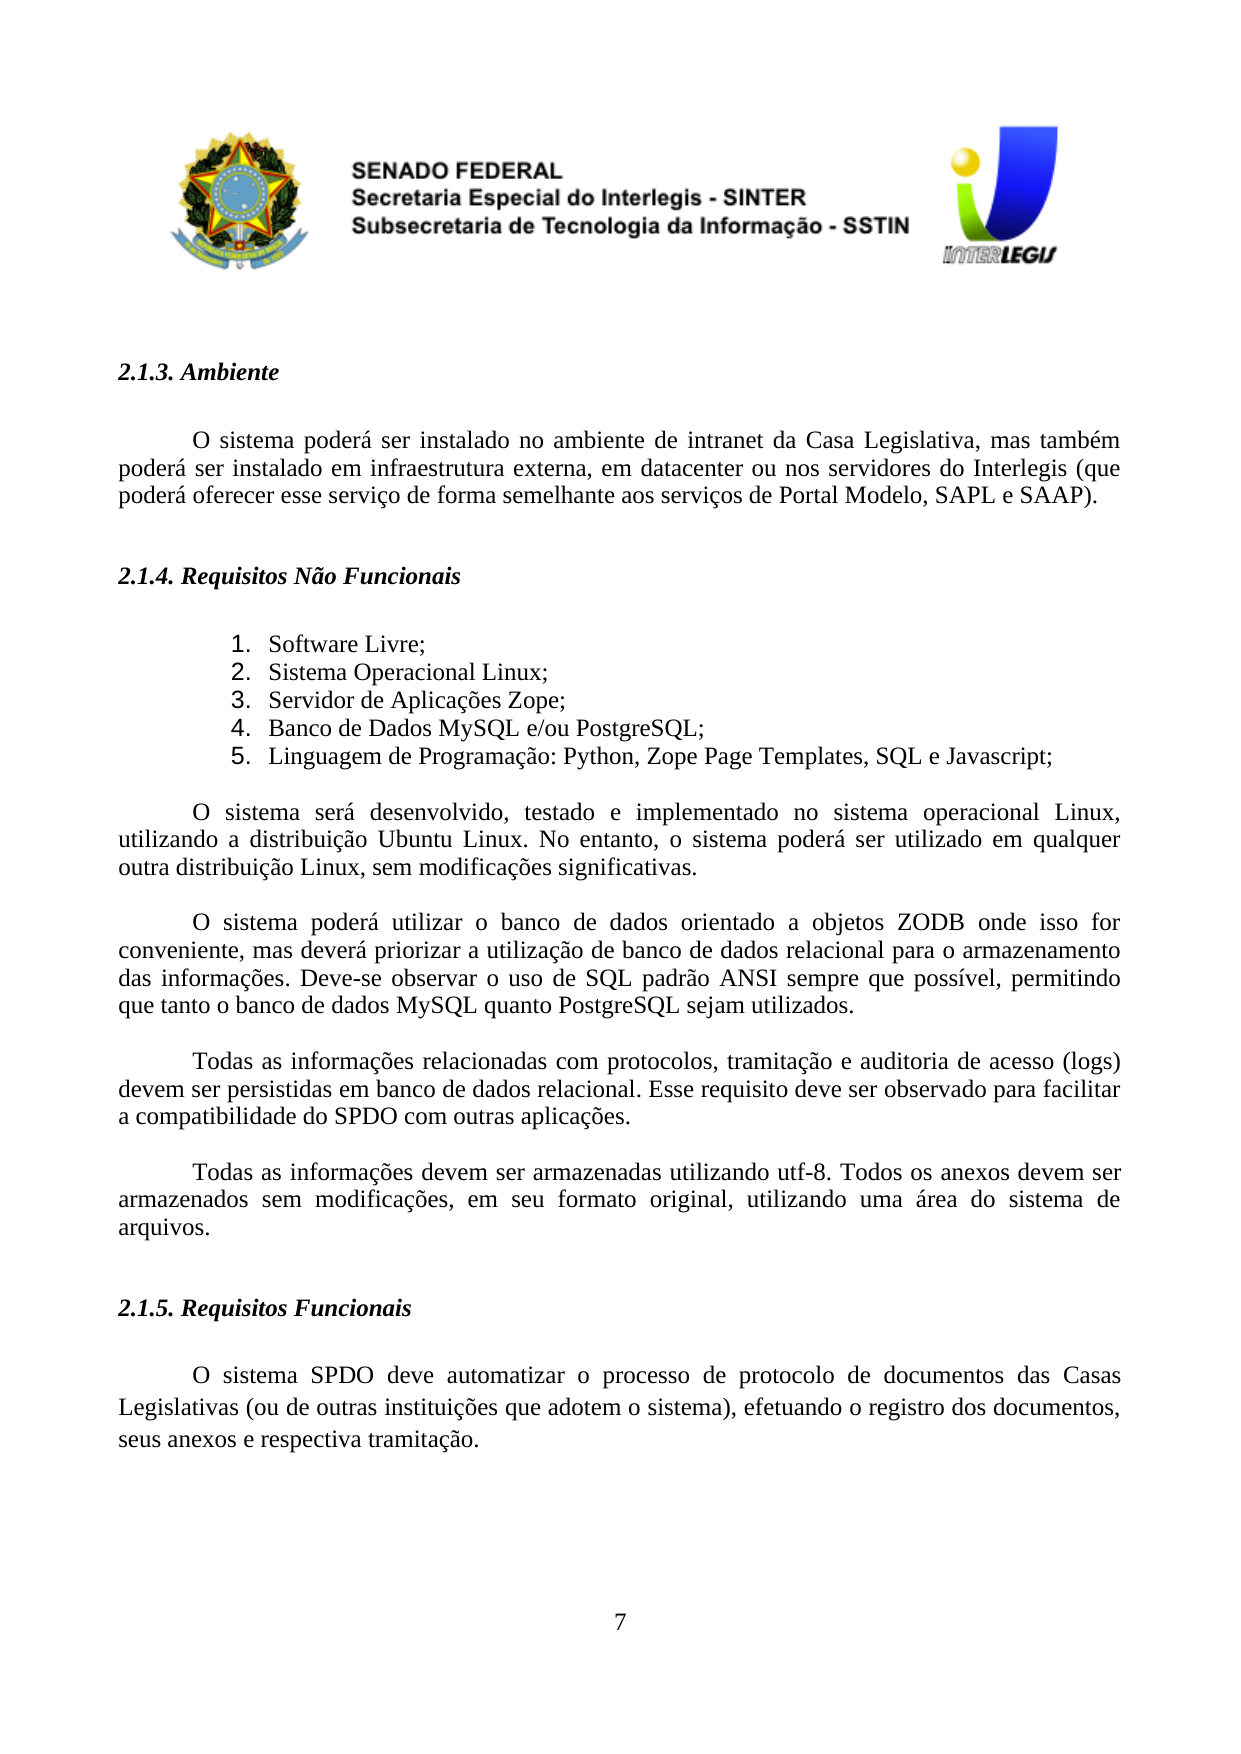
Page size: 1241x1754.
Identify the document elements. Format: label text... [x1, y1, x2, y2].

list Linguagem de Programação: Python, Zope Page Templates, SQL e Javascript; [231, 742, 1122, 770]
list Software Livre; [231, 630, 1122, 658]
subtitle 2.1.5. Requisitos Funcionais [118, 1294, 1122, 1321]
text O sistema será desenvolvido, testado e implementado no sistema operacional Linux, utilizando a distribuição Ubuntu Linux. No entanto, o sistema poderá ser utilizado em qualquer outra distribuição Linux, sem modificações significativas. [118, 798, 1122, 881]
text O sistema poderá utilizar o banco de dados orientado a objetos ZODB onde isso for conveniente, mas deverá priorizar a utilização de banco de dados relacional para o armazenamento das informações. Deve-se observar o uso de SQL padrão ANSI sempre que possível, permitindo que tanto o banco de dados MySQL quanto PostgreSQL sejam utilizados. [118, 908, 1122, 1019]
subtitle 2.1.4. Requisitos Não Funcionais [118, 562, 1122, 589]
list Servidor de Aplicações Zope; [231, 686, 1122, 714]
text O sistema SPDO deve automatizar o processo de protocolo de documentos das Casas Legislativas (ou de outras instituições que adotem o sistema), efetuando o registro dos documentos, seus anexos e respectiva tramitação. [118, 1362, 1122, 1453]
text Todas as informações devem ser armazenadas utilizando utf-8. Todos os anexos devem ser armazenados sem modificações, em seu formato original, utilizando uma área do sistema de arquivos. [118, 1158, 1122, 1241]
text Todas as informações relacionadas com protocolos, tramitação e auditoria de acesso (logs) devem ser persistidas em banco de dados relacional. Esse requisito deve ser observado para facilitar a compatibilidade do SPDO com outras aplicações. [118, 1047, 1122, 1130]
subtitle 2.1.3. Ambiente [118, 358, 1122, 386]
list Sistema Operacional Linux; [231, 658, 1122, 686]
text O sistema poderá ser instalado no ambiente de intranet da Casa Legislativa, mas também poderá ser instalado em infraestrutura externa, em datacenter ou nos servidores do Interlegis (que poderá oferecer esse serviço de forma semelhante aos serviços de Portal Modelo, SAPL e SAAP). [118, 426, 1122, 509]
picture [163, 118, 1078, 276]
list Banco de Dados MySQL e/ou PostgreSQL; [231, 714, 1122, 742]
